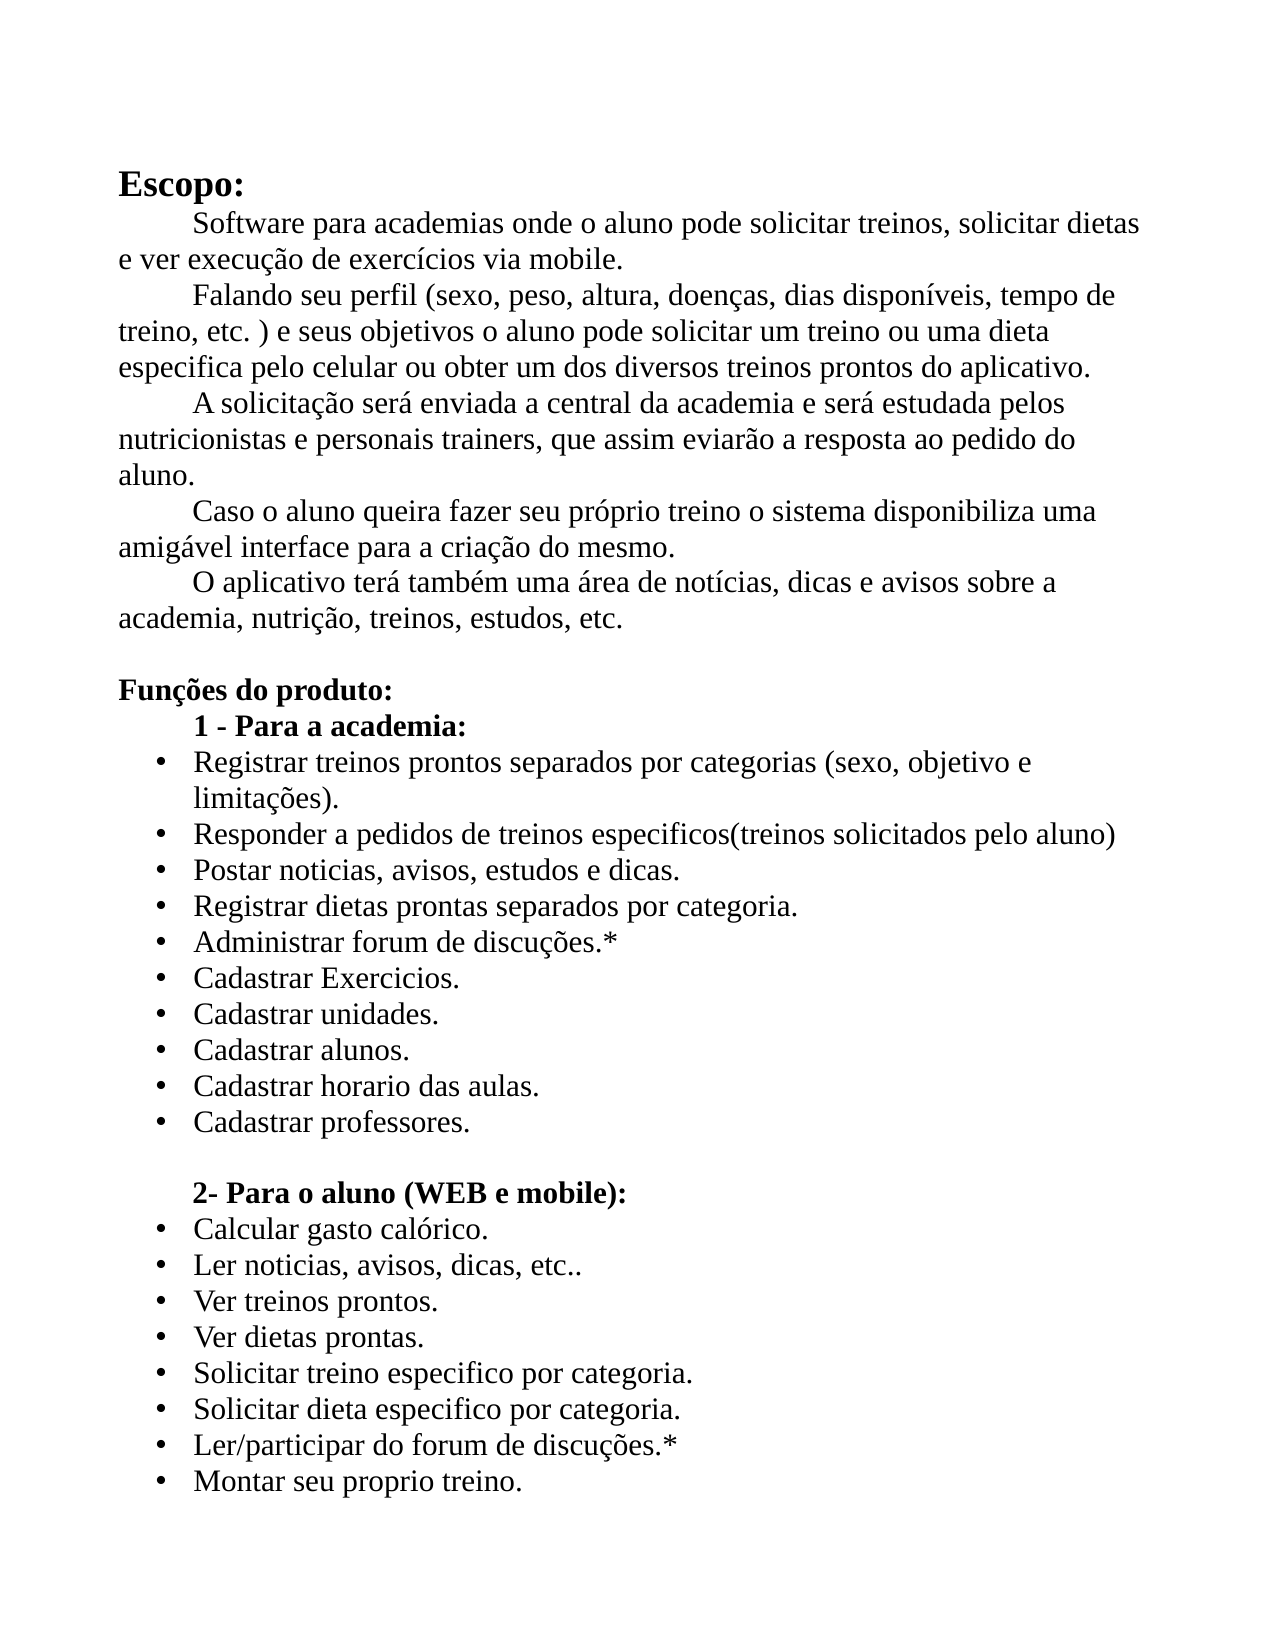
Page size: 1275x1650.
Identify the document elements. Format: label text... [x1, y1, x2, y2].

list Solicitar dieta especifico por categoria. [156, 1390, 1157, 1426]
list Ver treinos prontos. [156, 1282, 1157, 1318]
list Cadastrar alunos. [156, 1031, 1157, 1067]
list Ler/participar do forum de discuções.* [156, 1426, 1157, 1462]
text Funções do produto: [118, 672, 1157, 707]
text Caso o aluno queira fazer seu próprio treino o sistema disponibiliza uma amigável interface para a criação do mesmo. [118, 492, 1157, 564]
list Cadastrar Exercicios. [156, 959, 1157, 995]
text O aplicativo terá também uma área de notícias, dicas e avisos sobre a academia, nutrição, treinos, estudos, etc. [118, 564, 1157, 636]
text A solicitação será enviada a central da academia e será estudada pelos nutricionistas e personais trainers, que assim eviarão a resposta ao pedido do aluno. [118, 384, 1157, 492]
list Cadastrar professores. [156, 1103, 1157, 1139]
list Postar noticias, avisos, estudos e dicas. [156, 851, 1157, 887]
list Calcular gasto calórico. [156, 1211, 1157, 1247]
list Registrar dietas prontas separados por categoria. [156, 887, 1157, 923]
text Software para academias onde o aluno pode solicitar treinos, solicitar dietas e ver execução de exercícios via mobile. [118, 204, 1157, 276]
list Solicitar treino especifico por categoria. [156, 1354, 1157, 1390]
list Registrar treinos prontos separados por categorias (sexo, objetivo e limitações). [156, 743, 1157, 815]
text Falando seu perfil (sexo, peso, altura, doenças, dias disponíveis, tempo de treino, etc. ) e seus objetivos o aluno pode solicitar um treino ou uma dieta especifica pelo celular ou obter um dos diversos treinos prontos do aplicativo. [118, 276, 1157, 384]
list Ver dietas prontas. [156, 1318, 1157, 1354]
list Montar seu proprio treino. [156, 1462, 1157, 1498]
text 2- Para o aluno (WEB e mobile): [118, 1175, 1157, 1211]
list Cadastrar horario das aulas. [156, 1067, 1157, 1103]
list 1 - Para a academia: [156, 707, 1157, 743]
list Administrar forum de discuções.* [156, 923, 1157, 959]
text Escopo: [118, 161, 1157, 204]
list Responder a pedidos de treinos especificos(treinos solicitados pelo aluno) [156, 815, 1157, 851]
list Cadastrar unidades. [156, 995, 1157, 1031]
list Ler noticias, avisos, dicas, etc.. [156, 1247, 1157, 1282]
